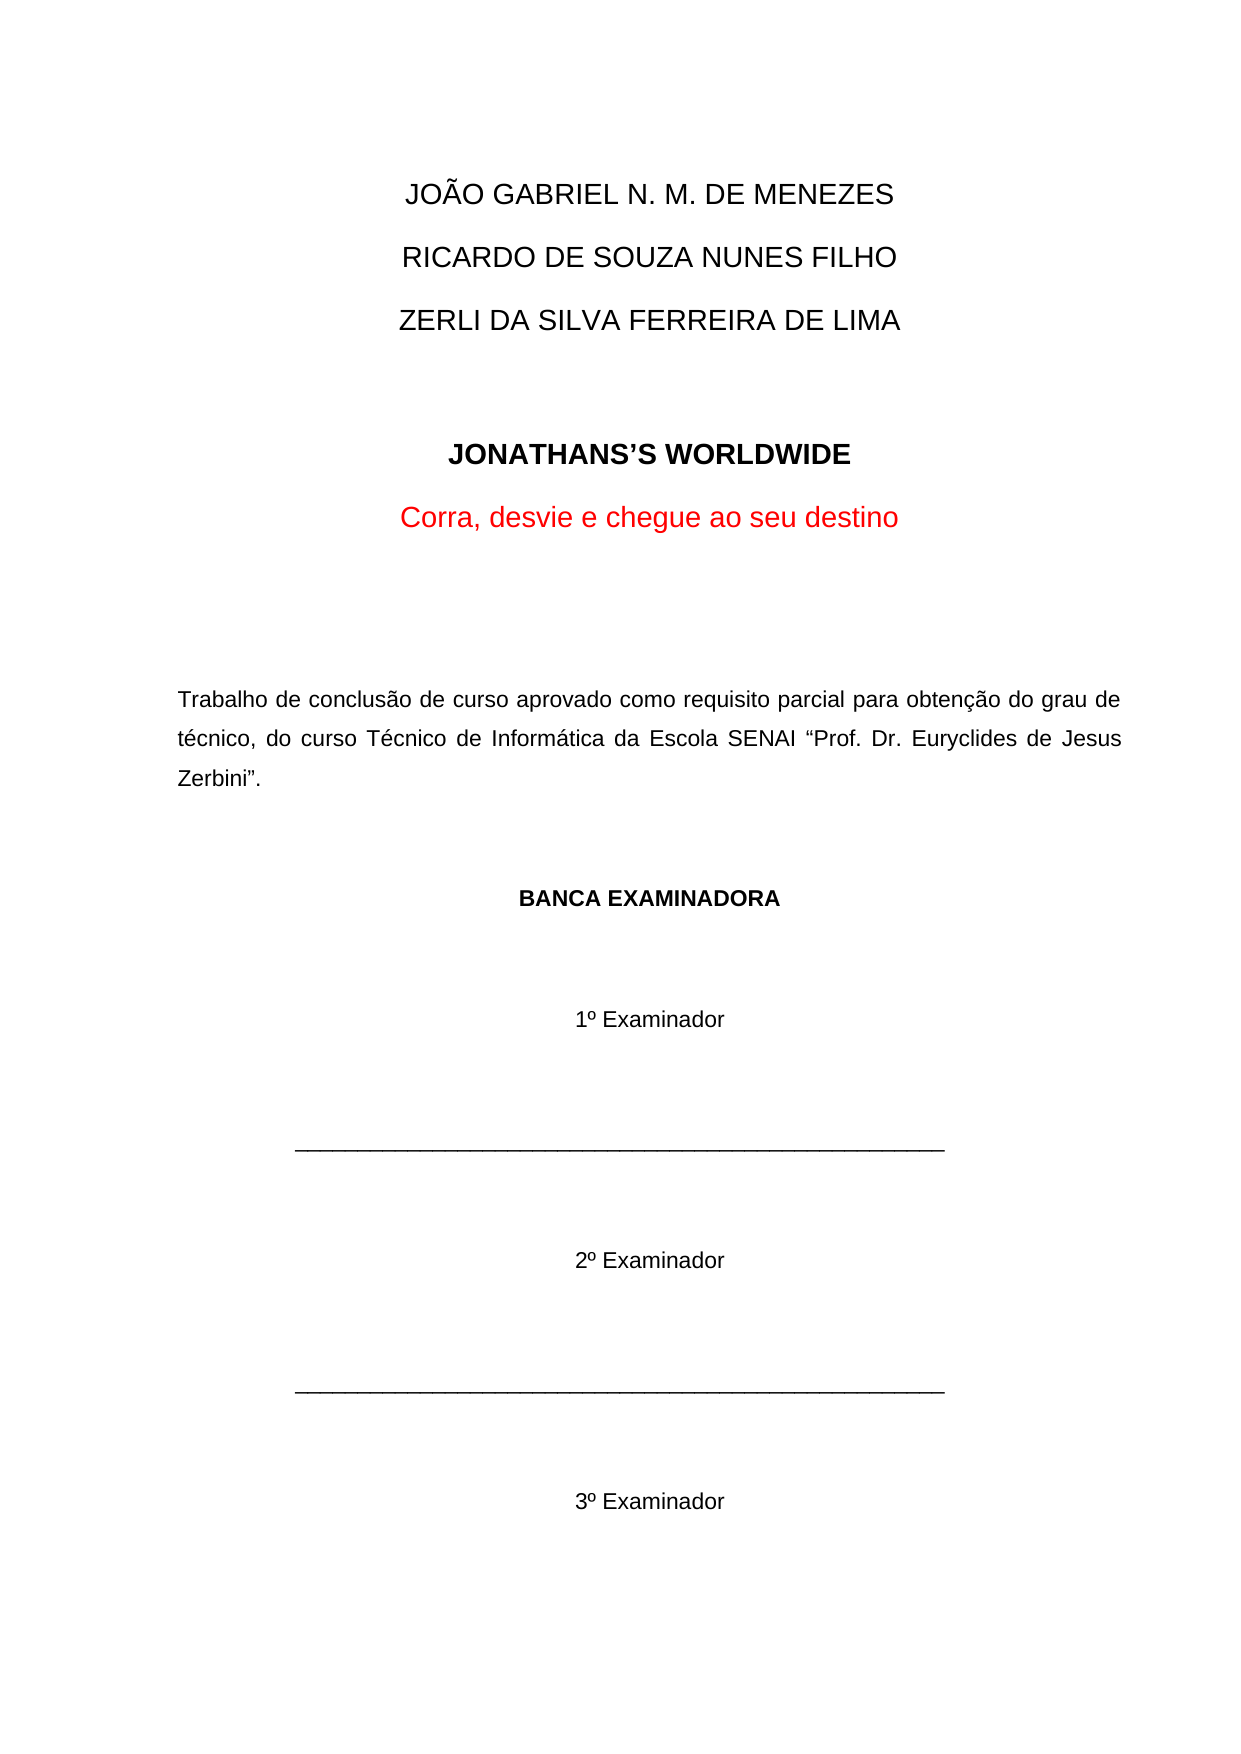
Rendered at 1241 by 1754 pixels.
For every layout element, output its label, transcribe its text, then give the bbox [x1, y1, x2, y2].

text 1º Examinador [177, 1006, 1122, 1032]
text 3º Examinador [177, 1488, 1122, 1514]
text Trabalho de conclusão de curso aprovado como requisito parcial para obtenção do grau de técnico, do curso Técnico de Informática da Escola SENAI “Prof. Dr. Euryclides de Jesus Zerbini”. [177, 686, 1122, 791]
text RICARDO DE SOUZA NUNES FILHO [177, 240, 1122, 273]
text JONATHANS’S WORLDWIDE [177, 437, 1122, 470]
text JOÃO GABRIEL N. M. DE MENEZES [177, 177, 1122, 211]
text Corra, desvie e chegue ao seu destino [177, 499, 1122, 533]
text 2º Examinador [177, 1247, 1122, 1273]
text ZERLI DA SILVA FERREIRA DE LIMA [177, 303, 1122, 336]
text BANCA EXAMINADORA [177, 885, 1122, 911]
